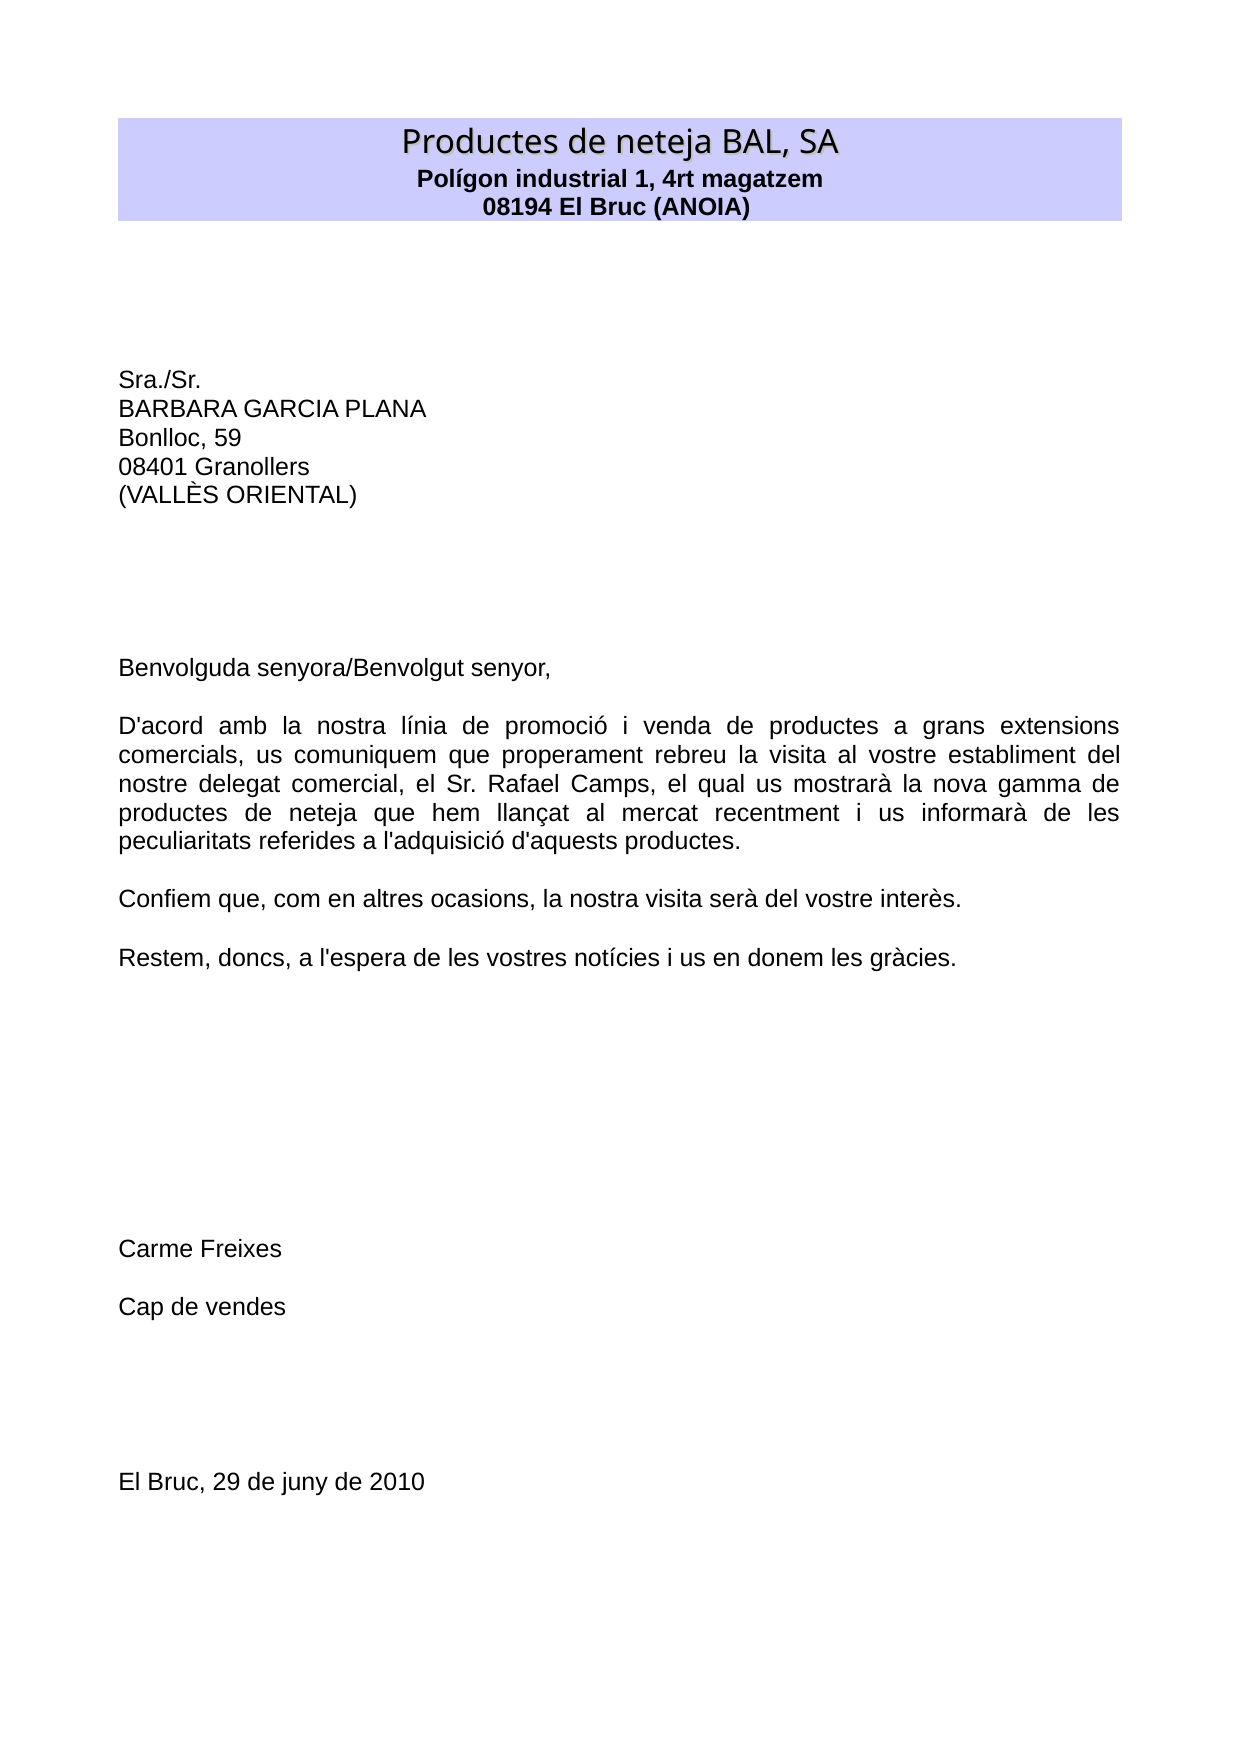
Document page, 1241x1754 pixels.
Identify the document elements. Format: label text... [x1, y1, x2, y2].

text Confiem que, com en altres ocasions, la nostra visita serà del vostre interès. [118, 884, 1122, 913]
text Bonlloc, 59 [118, 423, 1122, 452]
text Sra./Sr. [118, 366, 1122, 394]
text Carme Freixes [118, 1234, 1122, 1263]
text BARBARA GARCIA PLANA [118, 394, 1122, 423]
text D'acord amb la nostra línia de promoció i venda de productes a grans extensions comercials, us comuniquem que properament rebreu la visita al vostre establiment del nostre delegat comercial, el Sr. Rafael Camps, el qual us mostrarà la nova gamma de productes de neteja que hem llançat al mercat recentment i us informarà de les peculiaritats referides a l'adquisició d'aquests productes. [118, 711, 1122, 855]
text (VALLÈS ORIENTAL) [118, 481, 1122, 509]
text 08401 Granollers [118, 452, 1122, 481]
text El Bruc, 29 de juny de 2010 [118, 1467, 1122, 1496]
text Restem, doncs, a l'espera de les vostres notícies i us en donem les gràcies. [118, 943, 1122, 971]
text Benvolguda senyora/Benvolgut senyor, [118, 653, 1122, 682]
text Cap de vendes [118, 1292, 1122, 1321]
text Productes de neteja BAL, SA Polígon industrial 1, 4rt magatzem 08194 El Bruc (ANOIA) [118, 118, 1122, 221]
